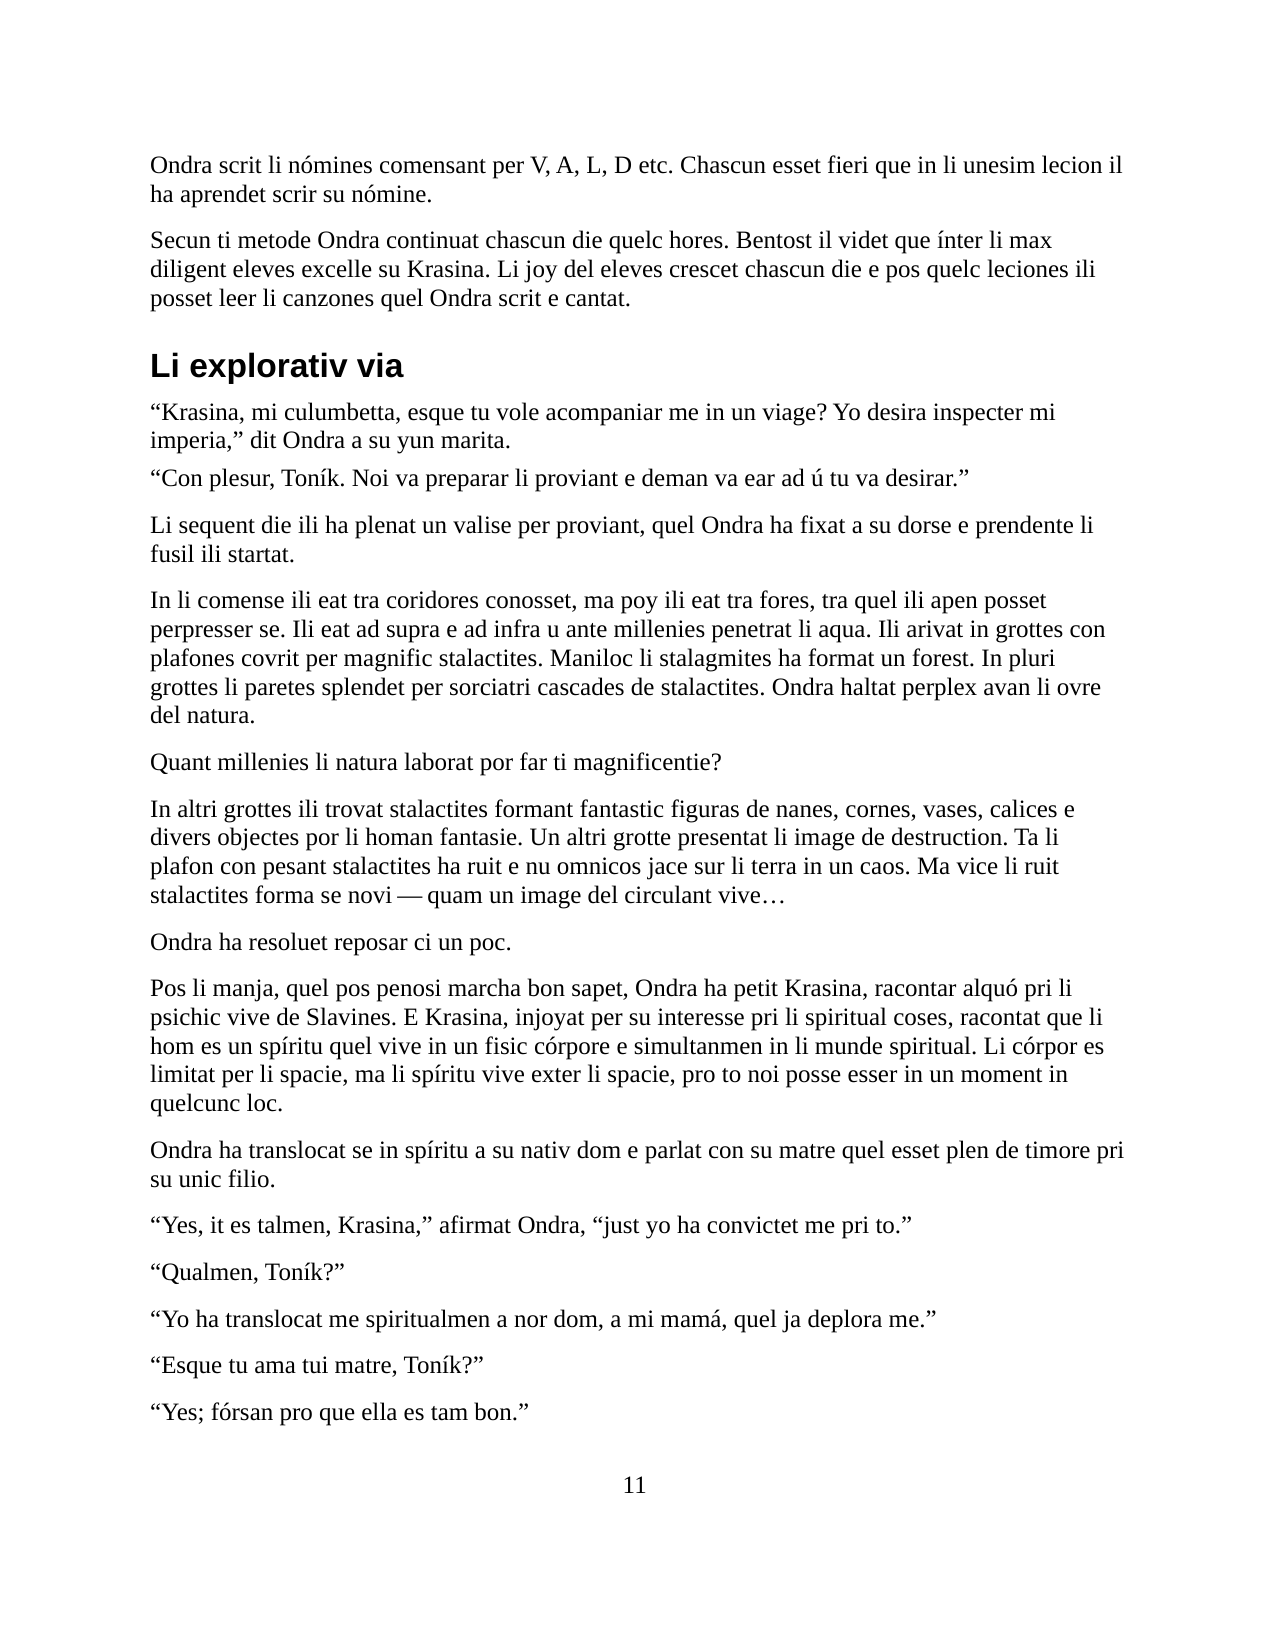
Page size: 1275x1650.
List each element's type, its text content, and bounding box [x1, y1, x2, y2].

text “Yes; fórsan pro que ella es tam bon.” [150, 1397, 1125, 1426]
text “Krasina, mi culumbetta, esque tu vole acompaniar me in un viage? Yo desira inspecter mi imperia,” dit Ondra a su yun marita. [150, 397, 1125, 454]
text In li comense ili eat tra coridores conosset, ma poy ili eat tra fores, tra quel ili apen posset perpresser se. Ili eat ad supra e ad infra u ante millenies penetrat li aqua. Ili arivat in grottes con plafones covrit per magnific stalactites. Maniloc li stalagmites ha format un forest. In pluri grottes li paretes splendet per sorciatri cascades de stalactites. Ondra haltat perplex avan li ovre del natura. [150, 585, 1125, 729]
text “Esque tu ama tui matre, Toník?” [150, 1350, 1125, 1379]
text Li sequent die ili ha plenat un valise per proviant, quel Ondra ha fixat a su dorse e prendente li fusil ili startat. [150, 510, 1125, 567]
text Ondra ha resoluet reposar ci un poc. [150, 927, 1125, 955]
text Ondra scrit li nómines comensant per V, A, L, D etc. Chascun esset fieri que in li unesim lecion il ha aprendet scrir su nómine. [150, 150, 1125, 207]
text Secun ti metode Ondra continuat chascun die quelc hores. Bentost il videt que ínter li max diligent eleves excelle su Krasina. Li joy del eleves crescet chascun die e pos quelc leciones ili posset leer li canzones quel Ondra scrit e cantat. [150, 225, 1125, 312]
subtitle Li explorativ via [150, 346, 1125, 384]
text “Yo ha translocat me spiritualmen a nor dom, a mi mamá, quel ja deplora me.” [150, 1304, 1125, 1332]
text Ondra ha translocat se in spíritu a su nativ dom e parlat con su matre quel esset plen de timore pri su unic filio. [150, 1135, 1125, 1192]
text “Con plesur, Toník. Noi va preparar li proviant e deman va ear ad ú tu va desirar.” [150, 463, 1125, 492]
text In altri grottes ili trovat stalactites formant fantastic figuras de nanes, cornes, vases, calices e divers objectes por li homan fantasie. Un altri grotte presentat li image de destruction. Ta li plafon con pesant stalactites ha ruit e nu omnicos jace sur li terra in un caos. Ma vice li ruit stalactites forma se novi — quam un image del circulant vive…​ [150, 794, 1125, 909]
text “Yes, it es talmen, Krasina,” afirmat Ondra, “just yo ha convictet me pri to.” [150, 1210, 1125, 1239]
text Quant millenies li natura laborat por far ti magnificentie? [150, 747, 1125, 776]
text Pos li manja, quel pos penosi marcha bon sapet, Ondra ha petit Krasina, racontar alquó pri li psichic vive de Slavines. E Krasina, injoyat per su interesse pri li spiritual coses, racontat que li hom es un spíritu quel vive in un fisic córpore e simultanmen in li munde spiritual. Li córpor es limitat per li spacie, ma li spíritu vive exter li spacie, pro to noi posse esser in un moment in quelcunc loc. [150, 973, 1125, 1117]
text “Qualmen, Toník?” [150, 1257, 1125, 1286]
